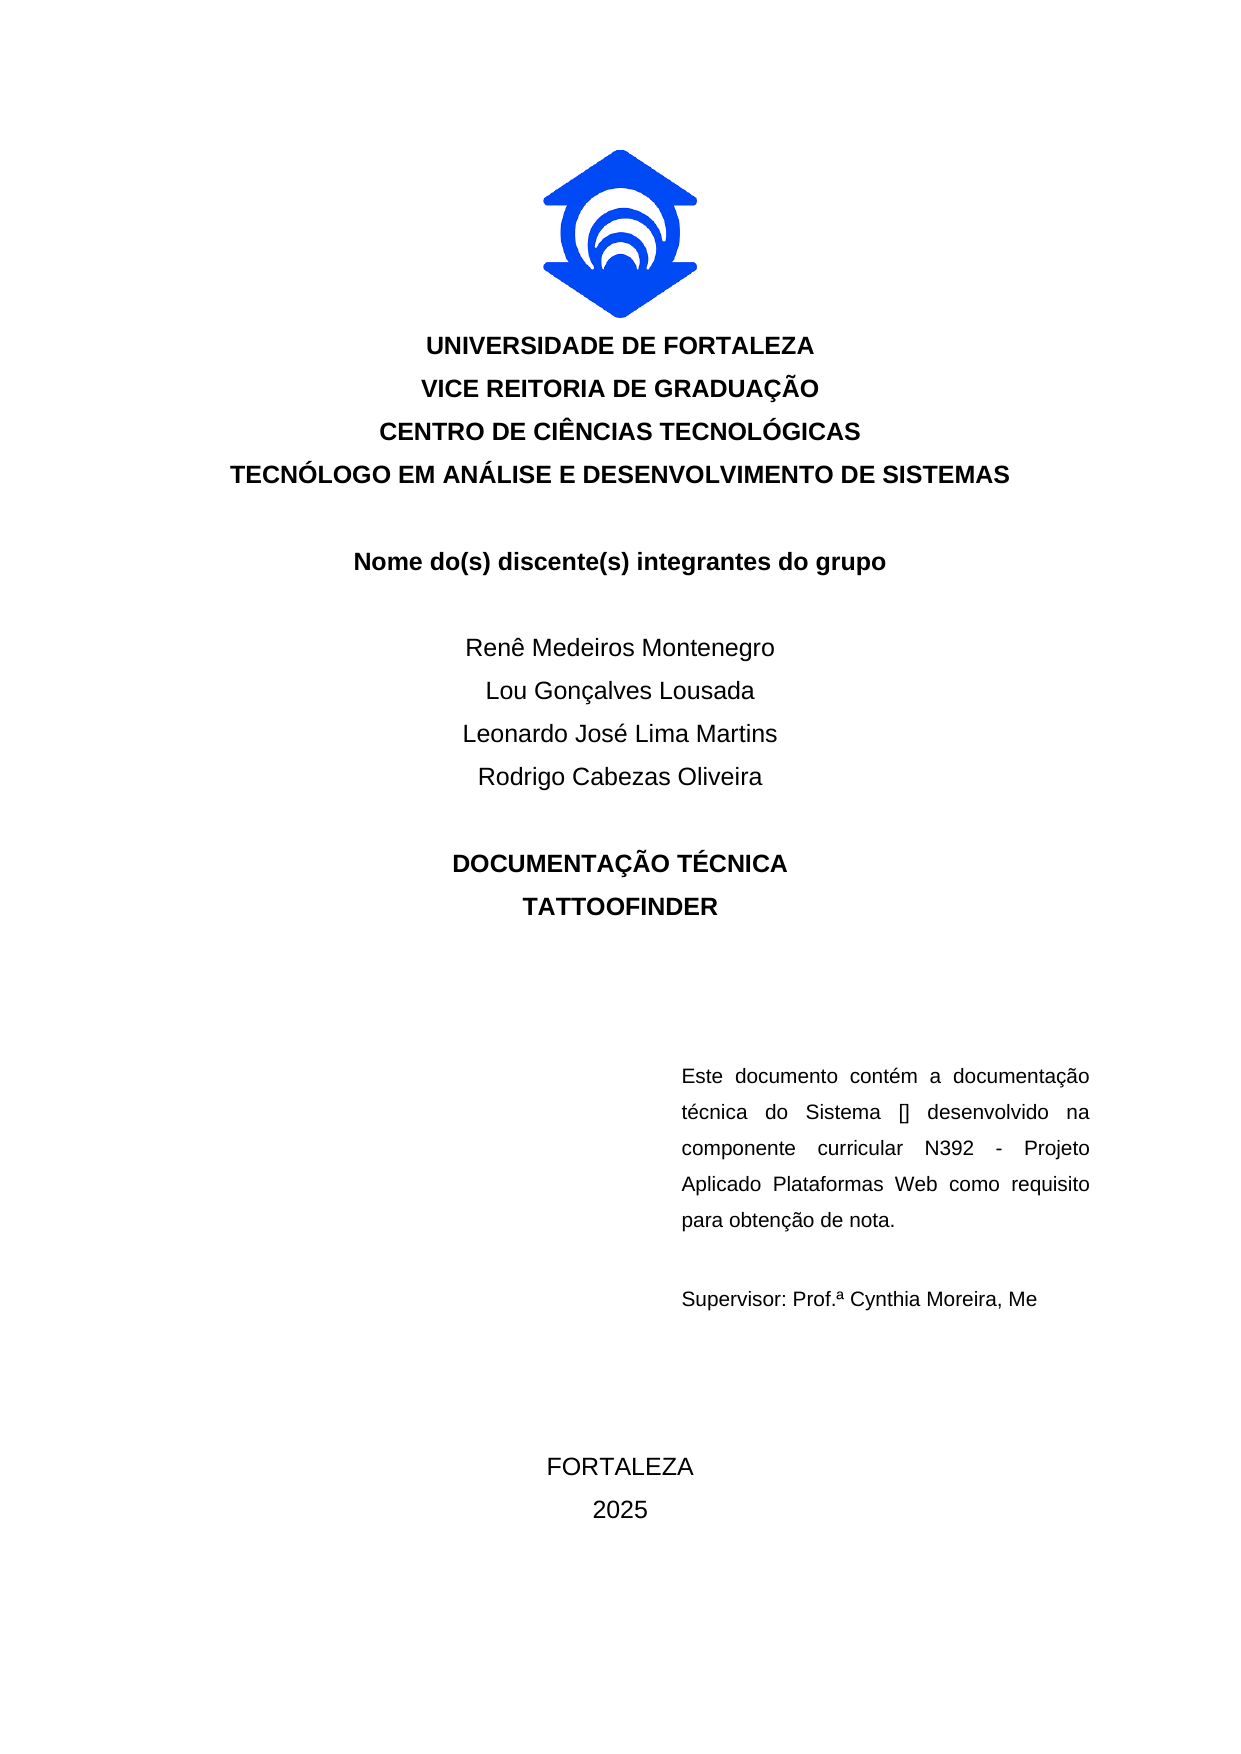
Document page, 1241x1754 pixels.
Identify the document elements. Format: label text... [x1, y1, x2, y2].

text Este documento contém a documentação técnica do Sistema [] desenvolvido na componente curricular N392 - Projeto Aplicado Plataformas Web como requisito para obtenção de nota. [681, 1064, 1090, 1232]
text FORTALEZA [150, 1452, 1090, 1481]
text 2025 [150, 1495, 1090, 1524]
text Leonardo José Lima Martins [150, 719, 1090, 748]
text UNIVERSIDADE DE FORTALEZA [150, 331, 1090, 360]
text Nome do(s) discente(s) integrantes do grupo [150, 547, 1090, 575]
text Supervisor: Prof.ª Cynthia Moreira, Me [681, 1287, 1090, 1311]
text VICE REITORIA DE GRADUAÇÃO [150, 374, 1090, 403]
text TECNÓLOGO EM ANÁLISE E DESENVOLVIMENTO DE SISTEMAS [150, 460, 1090, 489]
text Renê Medeiros Montenegro [150, 633, 1090, 662]
text Rodrigo Cabezas Oliveira [150, 762, 1090, 791]
picture [543, 150, 697, 318]
text Lou Gonçalves Lousada [150, 676, 1090, 705]
text TATTOOFINDER [150, 892, 1090, 920]
text CENTRO DE CIÊNCIAS TECNOLÓGICAS [150, 417, 1090, 446]
text DOCUMENTAÇÃO TÉCNICA [150, 848, 1090, 877]
